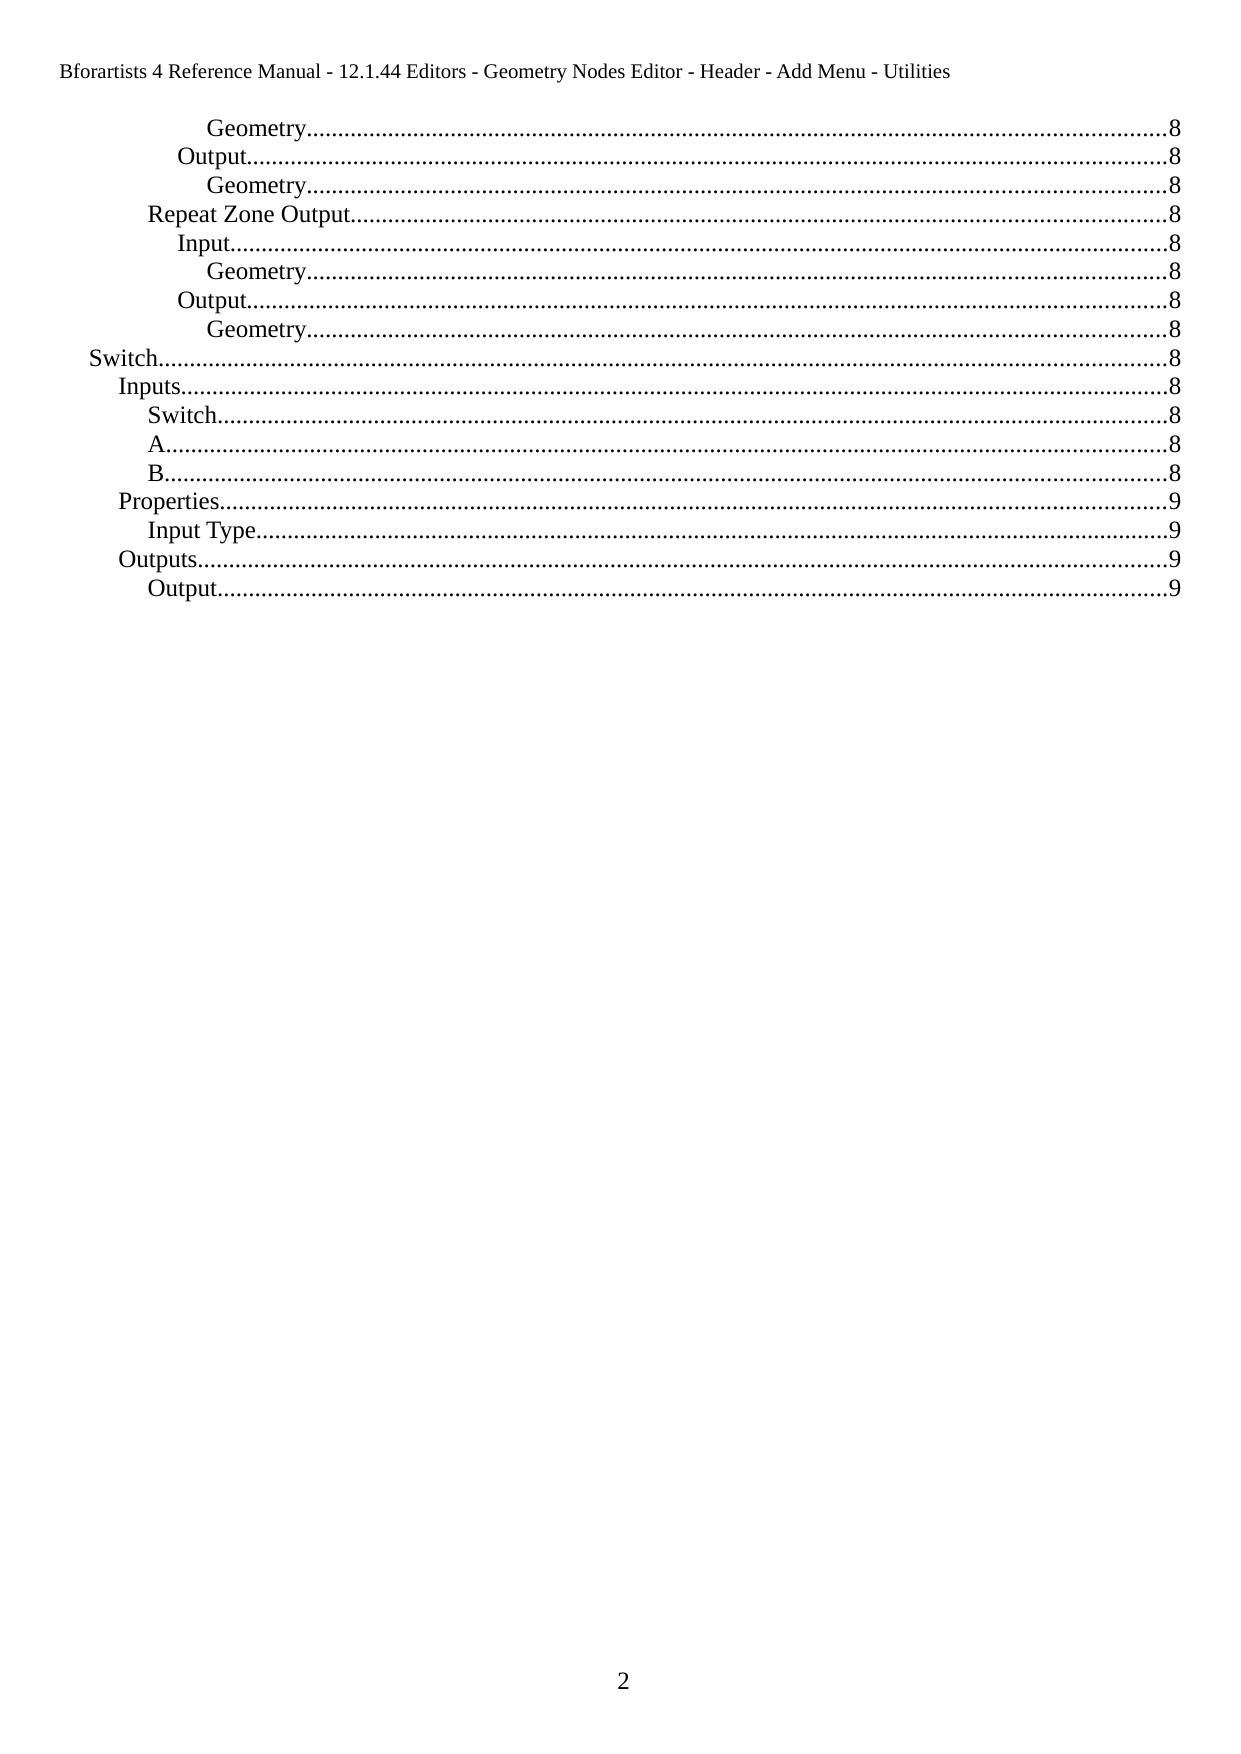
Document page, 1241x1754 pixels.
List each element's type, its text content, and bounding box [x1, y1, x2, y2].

text Output 8 [177, 285, 1181, 314]
text A 8 [147, 429, 1181, 458]
text Geometry 8 [206, 113, 1181, 141]
text Inputs 8 [118, 371, 1181, 400]
text Input 8 [177, 228, 1181, 256]
text Output 8 [177, 141, 1181, 170]
text Geometry 8 [206, 170, 1181, 199]
text Repeat Zone Output 8 [147, 199, 1181, 228]
text Switch 8 [147, 400, 1181, 429]
text Output 9 [147, 573, 1181, 601]
text Input Type 9 [147, 515, 1181, 544]
text Outputs 9 [118, 544, 1181, 573]
text B 8 [147, 458, 1181, 486]
text Geometry 8 [206, 314, 1181, 343]
text Switch 8 [88, 343, 1181, 371]
text Geometry 8 [206, 256, 1181, 285]
text Properties 9 [118, 486, 1181, 515]
